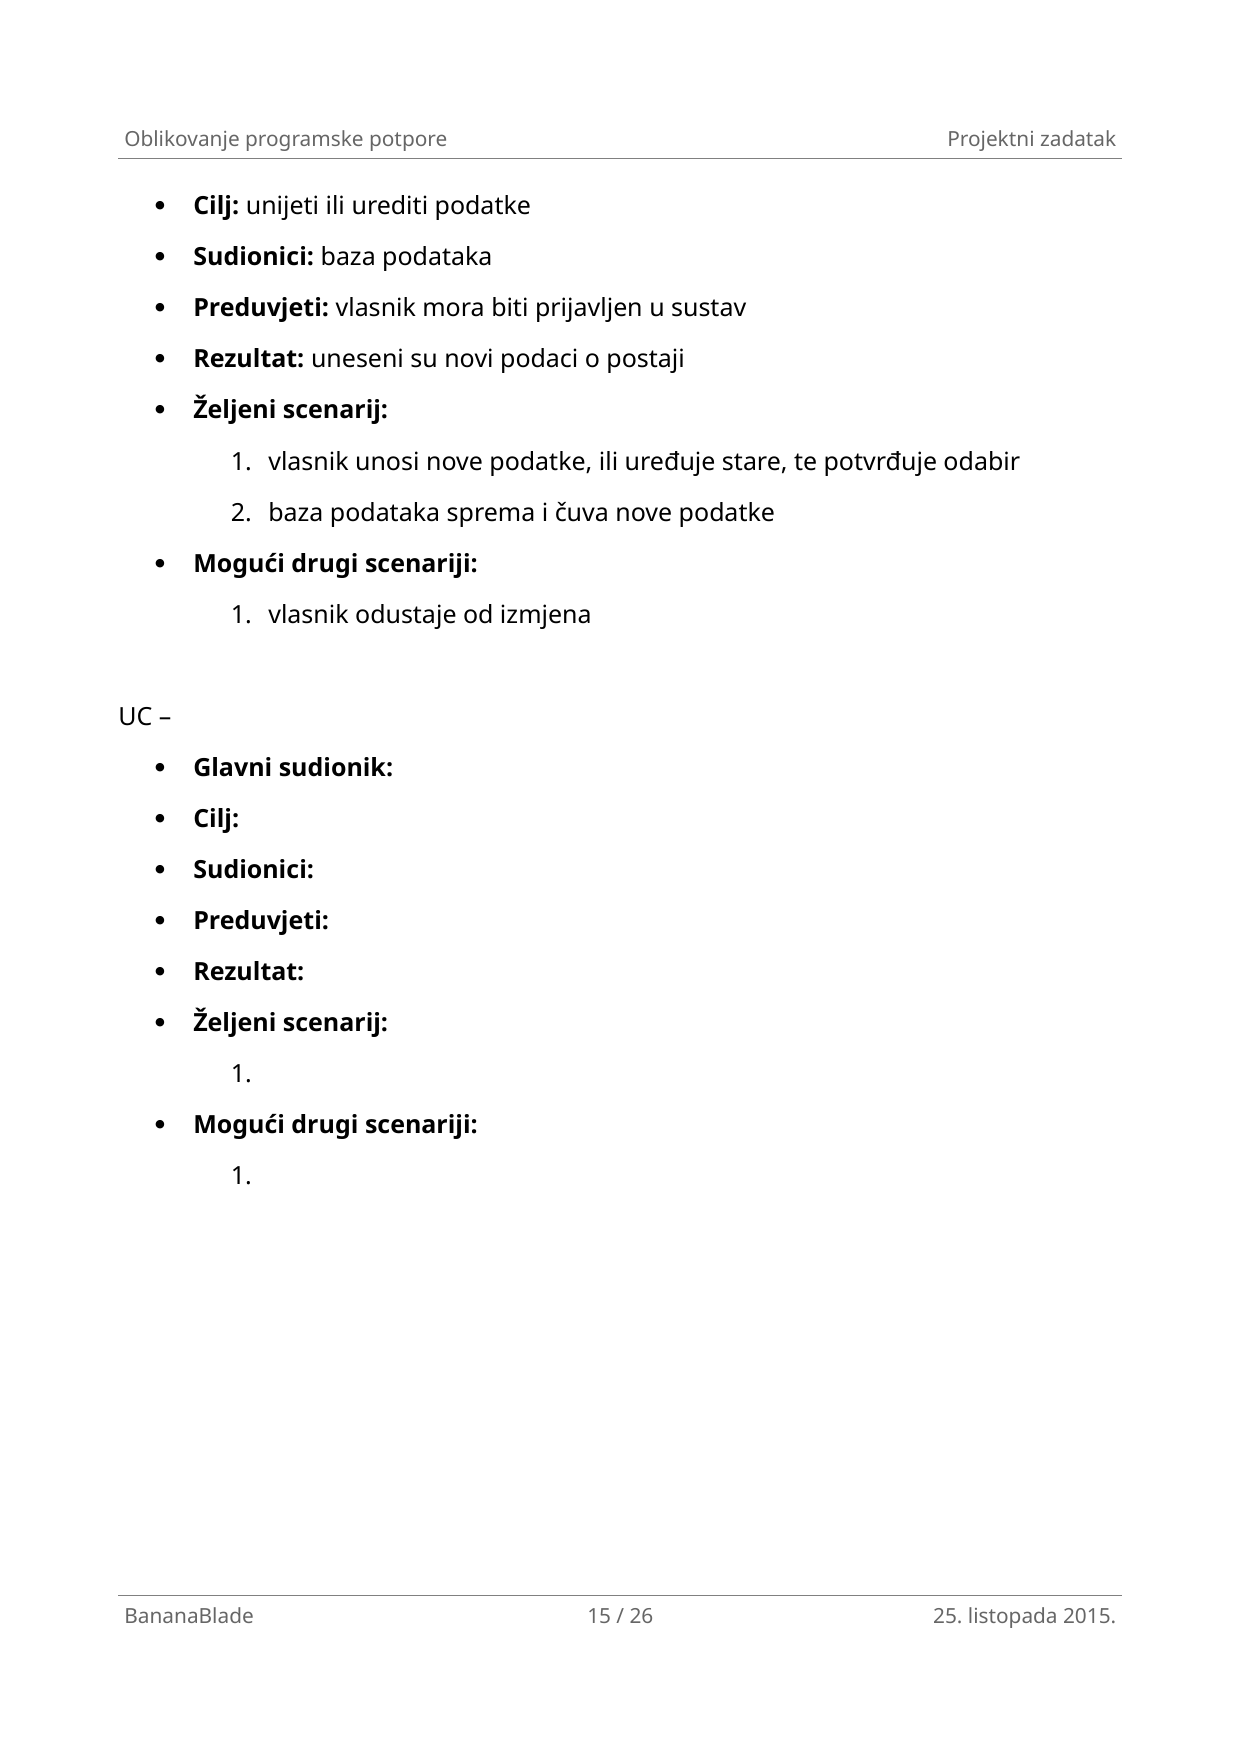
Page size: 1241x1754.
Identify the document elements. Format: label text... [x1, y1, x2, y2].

list vlasnik unosi nove podatke, ili uređuje stare, te potvrđuje odabir [231, 443, 1122, 477]
list Željeni scenarij: [156, 1005, 1122, 1039]
list Mogući drugi scenariji: [156, 1107, 1122, 1141]
list Cilj: [156, 801, 1122, 834]
list Rezultat: [156, 954, 1122, 988]
list Cilj: unijeti ili urediti podatke [156, 188, 1122, 222]
list Preduvjeti: vlasnik mora biti prijavljen u sustav [156, 290, 1122, 324]
text UC – [118, 698, 1122, 732]
list Mogući drugi scenariji: [156, 545, 1122, 579]
list Željeni scenarij: [156, 392, 1122, 426]
list baza podataka sprema i čuva nove podatke [231, 494, 1122, 528]
list Rezultat: uneseni su novi podaci o postaji [156, 341, 1122, 375]
list Sudionici: baza podataka [156, 239, 1122, 273]
list Preduvjeti: [156, 903, 1122, 937]
list Sudionici: [156, 852, 1122, 886]
list Glavni sudionik: [156, 749, 1122, 783]
list vlasnik odustaje od izmjena [231, 596, 1122, 630]
